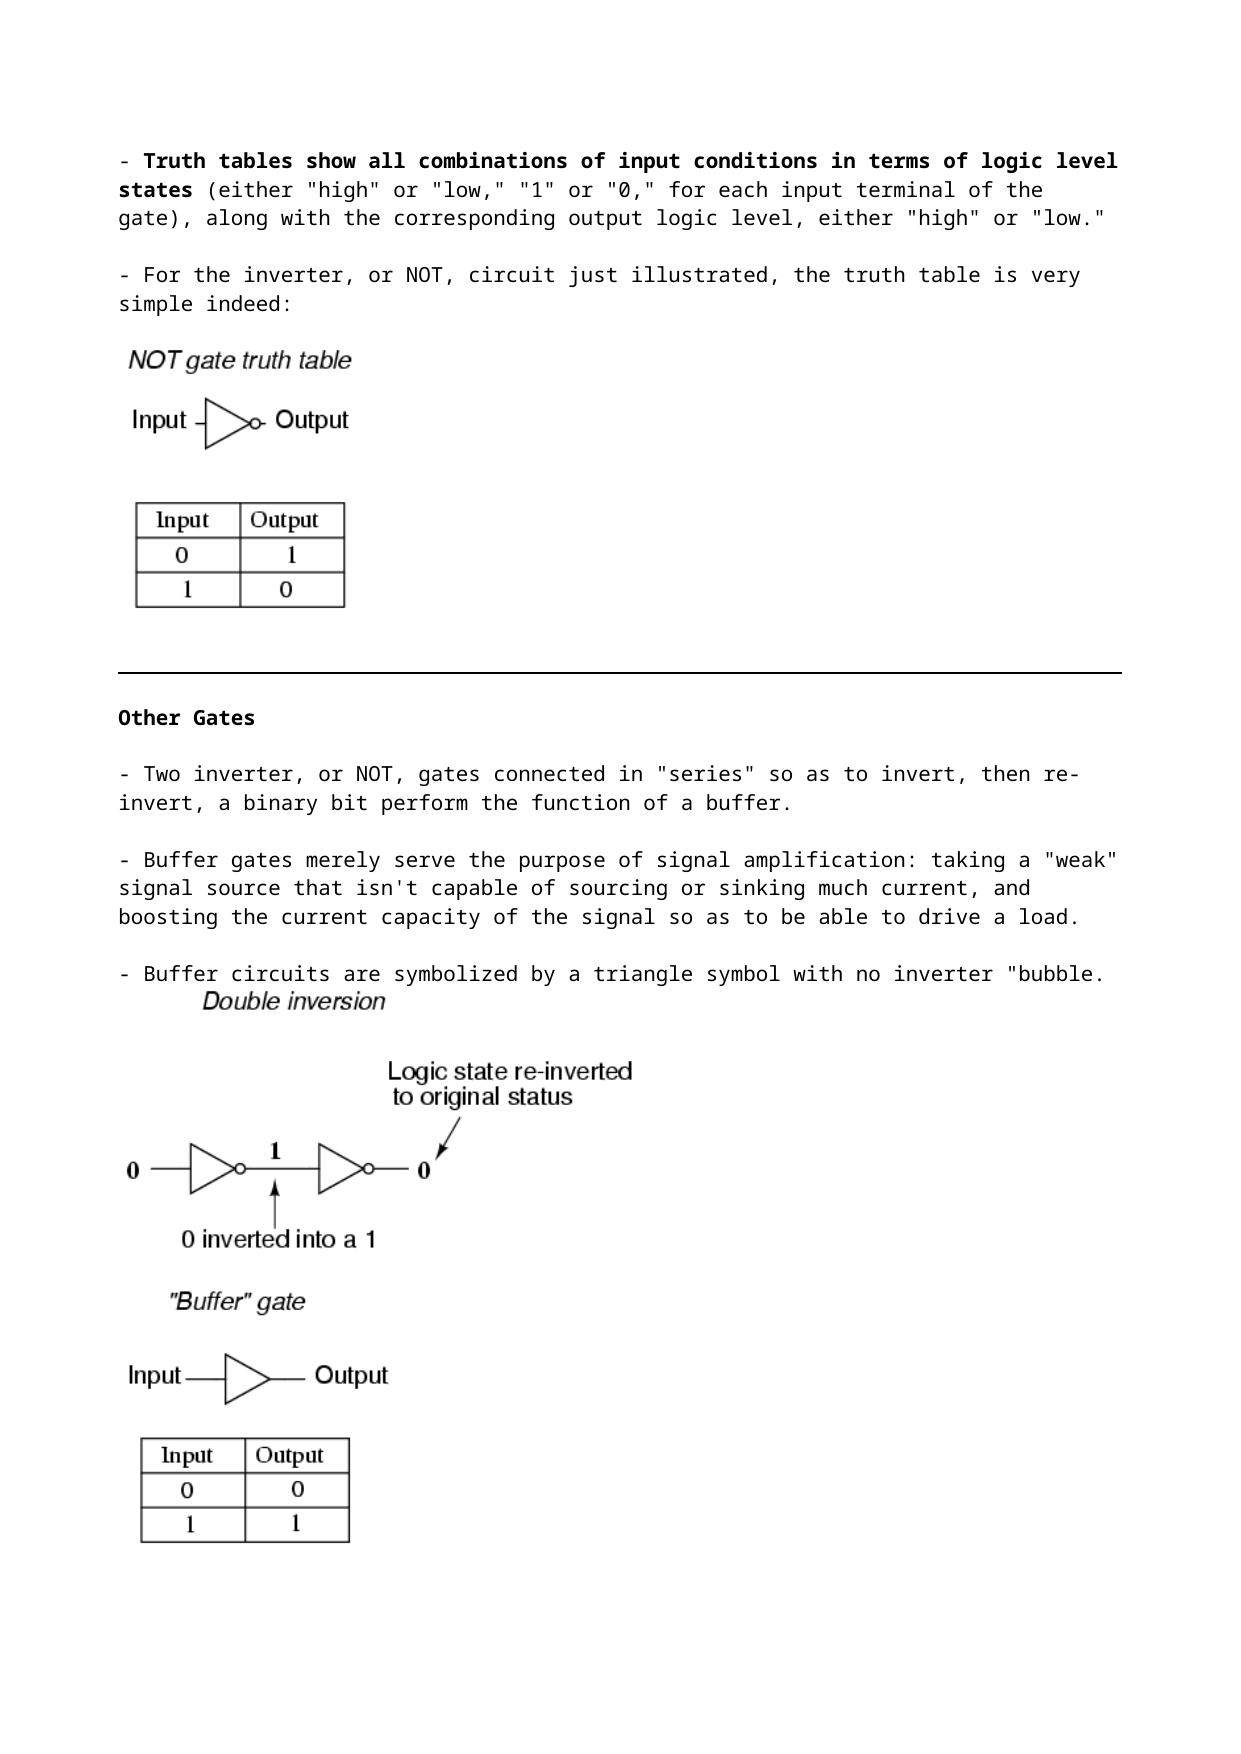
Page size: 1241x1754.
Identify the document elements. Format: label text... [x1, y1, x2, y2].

picture [118, 1285, 395, 1551]
picture [118, 345, 366, 616]
text - Two inverter, or NOT, gates connected in "series" so as to invert, then re-invert, a binary bit perform the function of a buffer. [118, 759, 1122, 816]
text - For the inverter, or NOT, circuit just illustrated, the truth table is very simple indeed: [118, 260, 1122, 317]
text Other Gates [118, 703, 1122, 731]
picture [118, 987, 654, 1257]
text - Buffer circuits are symbolized by a triangle symbol with no inverter "bubble. [118, 959, 1122, 1257]
text - Buffer gates merely serve the purpose of signal amplification: taking a "weak" signal source that isn't capable of sourcing or sinking much current, and boosting the current capacity of the signal so as to be able to drive a load. [118, 845, 1122, 930]
text - Truth tables show all combinations of input conditions in terms of logic level states (either "high" or "low," "1" or "0," for each input terminal of the gate), along with the corresponding output logic level, either "high" or "low." [118, 147, 1122, 232]
